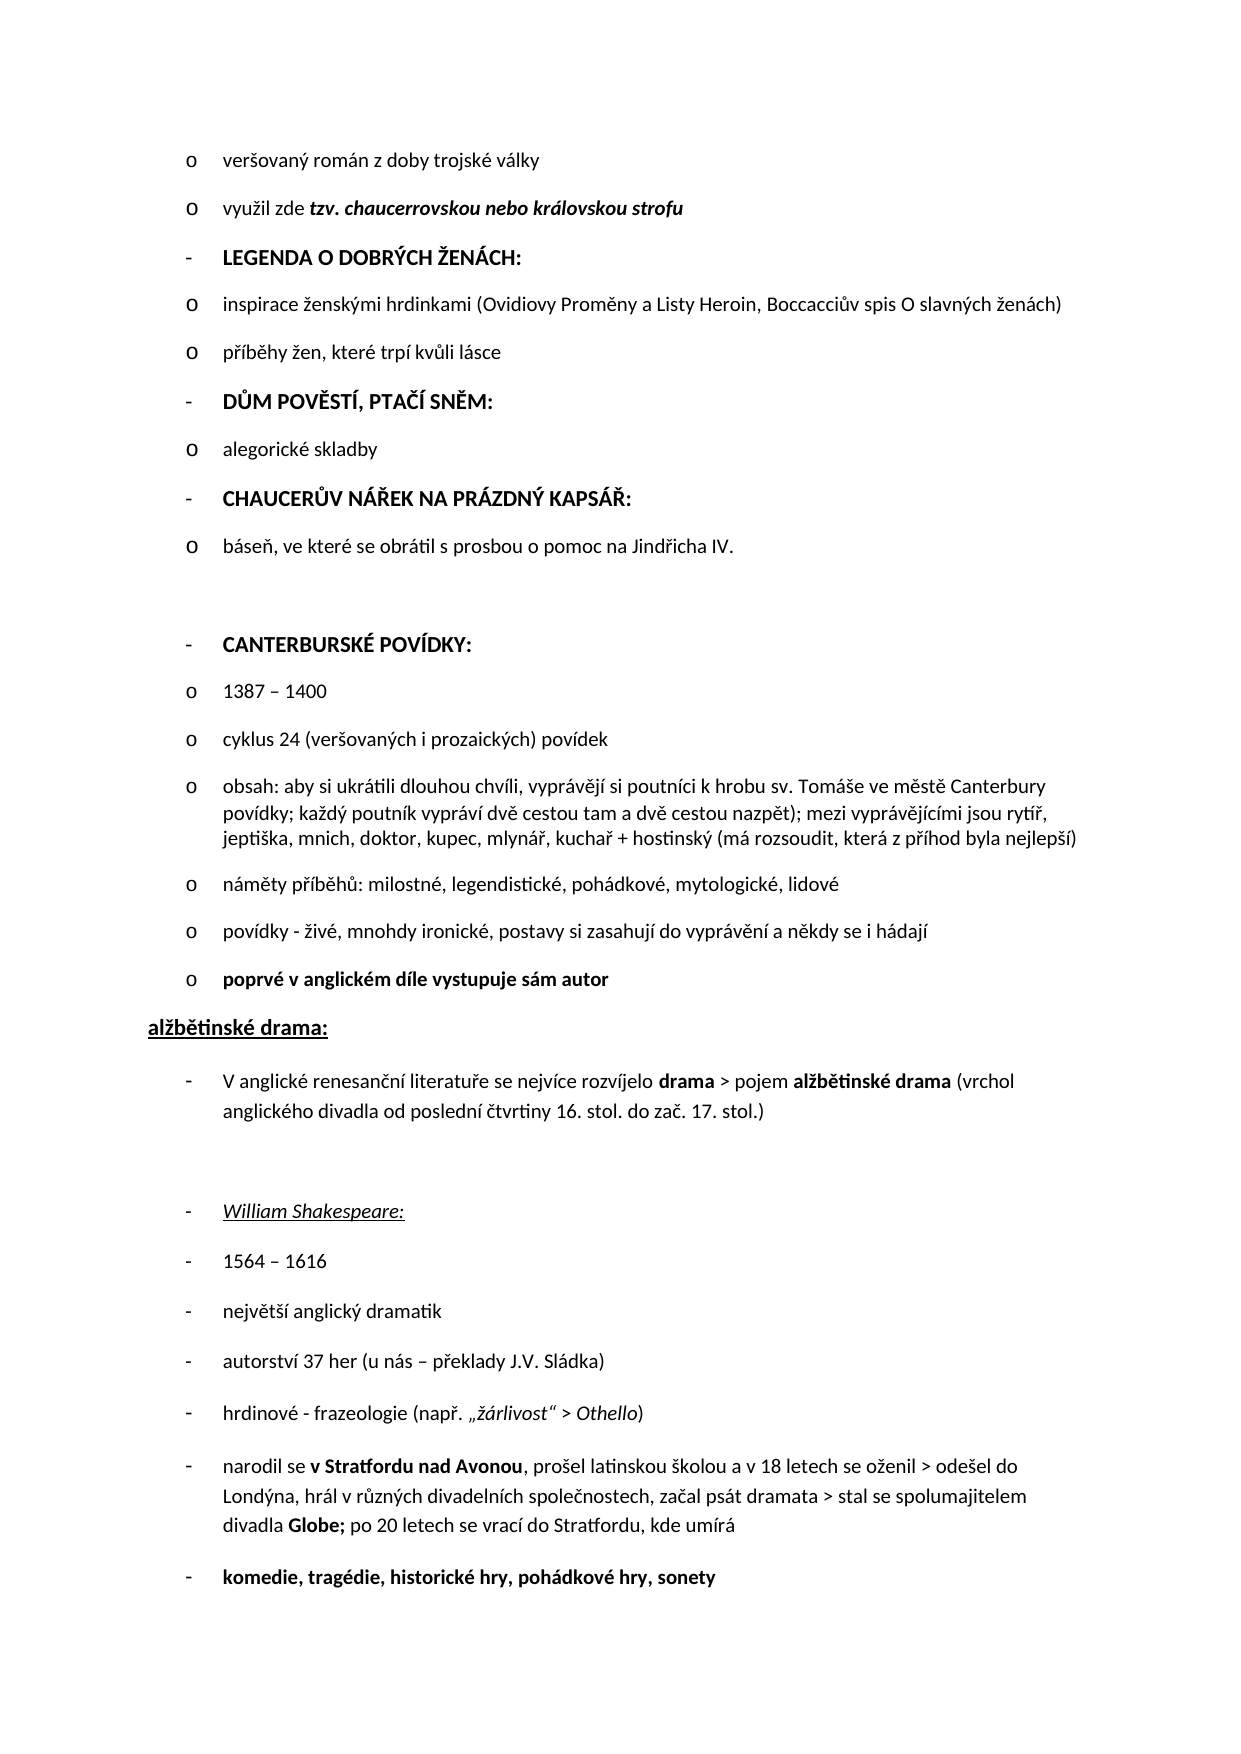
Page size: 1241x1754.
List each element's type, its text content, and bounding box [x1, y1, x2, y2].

list autorství 37 her (u nás – překlady J.V. Sládka) [185, 1348, 1093, 1373]
list inspirace ženskými hrdinkami (Ovidiovy Proměny a Listy Heroin, Boccacciův spis O slavných ženách) [185, 292, 1093, 319]
list největší anglický dramatik [185, 1298, 1093, 1323]
list příběhy žen, které trpí kvůli lásce [185, 339, 1093, 367]
list obsah: aby si ukrátili dlouhou chvíli, vyprávějí si poutníci k hrobu sv. Tomáše ve městě Canterbury povídky; každý poutník vypráví dvě cestou tam a dvě cestou nazpět); mezi vyprávějícími jsou rytíř, jeptiška, mnich, doktor, kupec, mlynář, kuchař + hostinský (má rozsoudit, která z příhod byla nejlepší) [185, 773, 1093, 851]
list 1387 – 1400 [185, 679, 1093, 705]
list CANTERBURSKÉ POVÍDKY: [185, 630, 1093, 658]
list povídky - živé, mnohdy ironické, postavy si zasahují do vyprávění a někdy se i hádají [185, 919, 1093, 945]
list poprvé v anglickém díle vystupuje sám autor [185, 966, 1093, 992]
text alžbětinské drama: [148, 1013, 1093, 1041]
list cyklus 24 (veršovaných i prozaických) povídek [185, 726, 1093, 752]
list LEGENDA O DOBRÝCH ŽENÁCH: [185, 243, 1093, 271]
list alegorické skladby [185, 436, 1093, 463]
list 1564 – 1616 [185, 1248, 1093, 1273]
list báseň, ve které se obrátil s prosbou o pomoc na Jindřicha IV. [185, 533, 1093, 560]
list veršovaný román z doby trojské války [185, 148, 1093, 174]
list komedie, tragédie, historické hry, pohádkové hry, sonety [185, 1562, 1093, 1590]
list využil zde tzv. chaucerrovskou nebo královskou strofu [185, 195, 1093, 222]
list narodil se v Stratfordu nad Avonou, prošel latinskou školou a v 18 letech se oženil > odešel do Londýna, hrál v různých divadelních společnostech, začal psát dramata > stal se spolumajitelem divadla Globe; po 20 letech se vrací do Stratfordu, kde umírá [185, 1451, 1093, 1537]
list V anglické renesanční literatuře se nejvíce rozvíjelo drama > pojem alžbětinské drama (vrchol anglického divadla od poslední čtvrtiny 16. stol. do zač. 17. stol.) [185, 1066, 1093, 1123]
list CHAUCERŮV NÁŘEK NA PRÁZDNÝ KAPSÁŘ: [185, 484, 1093, 512]
list William Shakespeare: [185, 1198, 1093, 1223]
list DŮM POVĚSTÍ, PTAČÍ SNĚM: [185, 387, 1093, 416]
list náměty příběhů: milostné, legendistické, pohádkové, mytologické, lidové [185, 871, 1093, 898]
list hrdinové - frazeologie (např. „žárlivost“ > Othello) [185, 1398, 1093, 1426]
